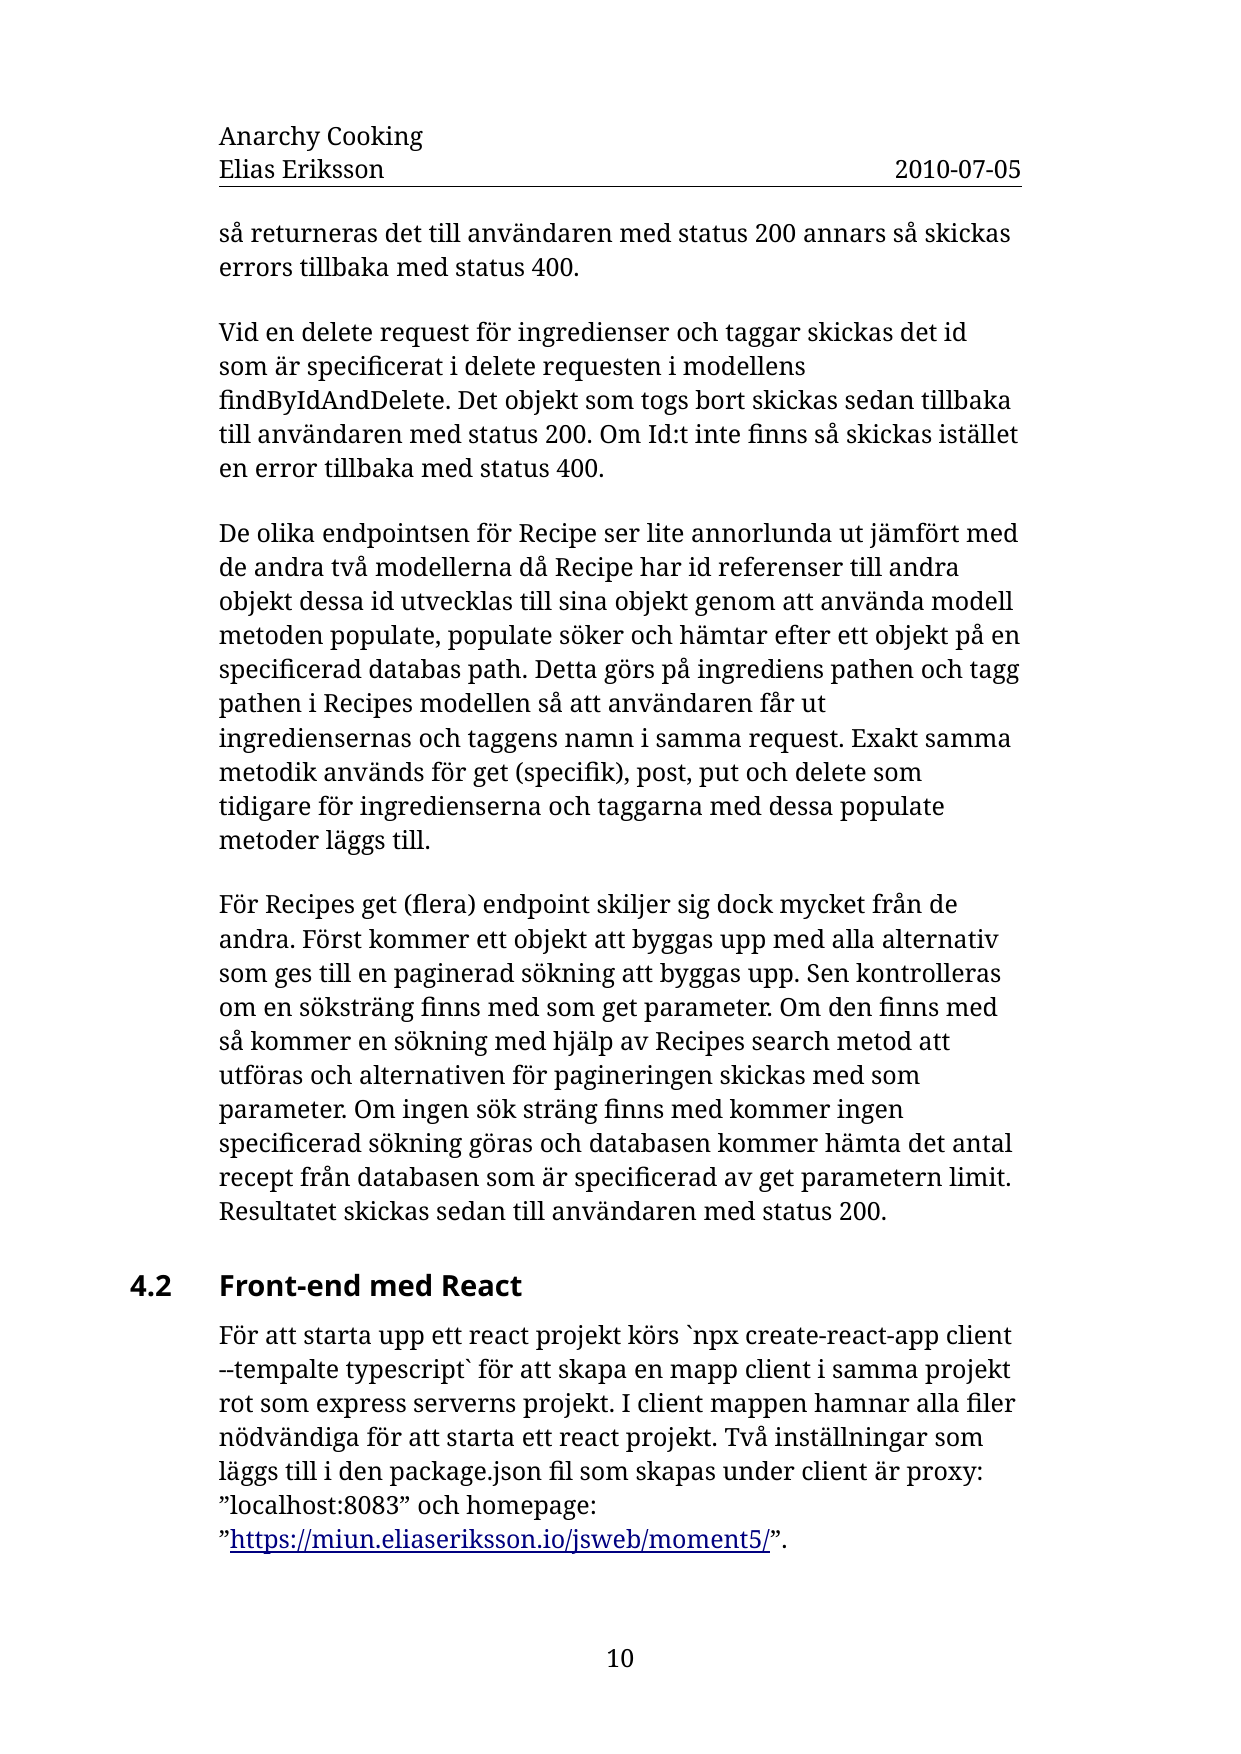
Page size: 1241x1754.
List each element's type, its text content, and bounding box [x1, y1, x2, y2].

subtitle Front-end med React [130, 1265, 1022, 1305]
text För Recipes get (flera) endpoint skiljer sig dock mycket från de andra. Först kommer ett objekt att byggas upp med alla alternativ som ges till en paginerad sökning att byggas upp. Sen kontrolleras om en söksträng finns med som get parameter. Om den finns med så kommer en sökning med hjälp av Recipes search metod att utföras och alternativen för pagineringen skickas med som parameter. Om ingen sök sträng finns med kommer ingen specificerad sökning göras och databasen kommer hämta det antal recept från databasen som är specificerad av get parametern limit. Resultatet skickas sedan till användaren med status 200. [218, 887, 1022, 1228]
text Vid en delete request för ingredienser och taggar skickas det id som är specificerat i delete requesten i modellens findByIdAndDelete. Det objekt som togs bort skickas sedan tillbaka till användaren med status 200. Om Id:t inte finns så skickas istället en error tillbaka med status 400. [218, 315, 1022, 485]
text De olika endpointsen för Recipe ser lite annorlunda ut jämfört med de andra två modellerna då Recipe har id referenser till andra objekt dessa id utvecklas till sina objekt genom att använda modell metoden populate, populate söker och hämtar efter ett objekt på en specificerad databas path. Detta görs på ingrediens pathen och tagg pathen i Recipes modellen så att användaren får ut ingrediensernas och taggens namn i samma request. Exakt samma metodik används för get (specifik), post, put och delete som tidigare för ingredienserna och taggarna med dessa populate metoder läggs till. [218, 516, 1022, 856]
text För att starta upp ett react projekt körs `npx create-react-app client --tempalte typescript` för att skapa en mapp client i samma projekt rot som express serverns projekt. I client mappen hamnar alla filer nödvändiga för att starta ett react projekt. Två inställningar som läggs till i den package.json fil som skapas under client är proxy: ”localhost:8083” och homepage: ”https://miun.eliaseriksson.io/jsweb/moment5/”. [218, 1318, 1022, 1556]
text så returneras det till användaren med status 200 annars så skickas errors tillbaka med status 400. [218, 216, 1022, 284]
